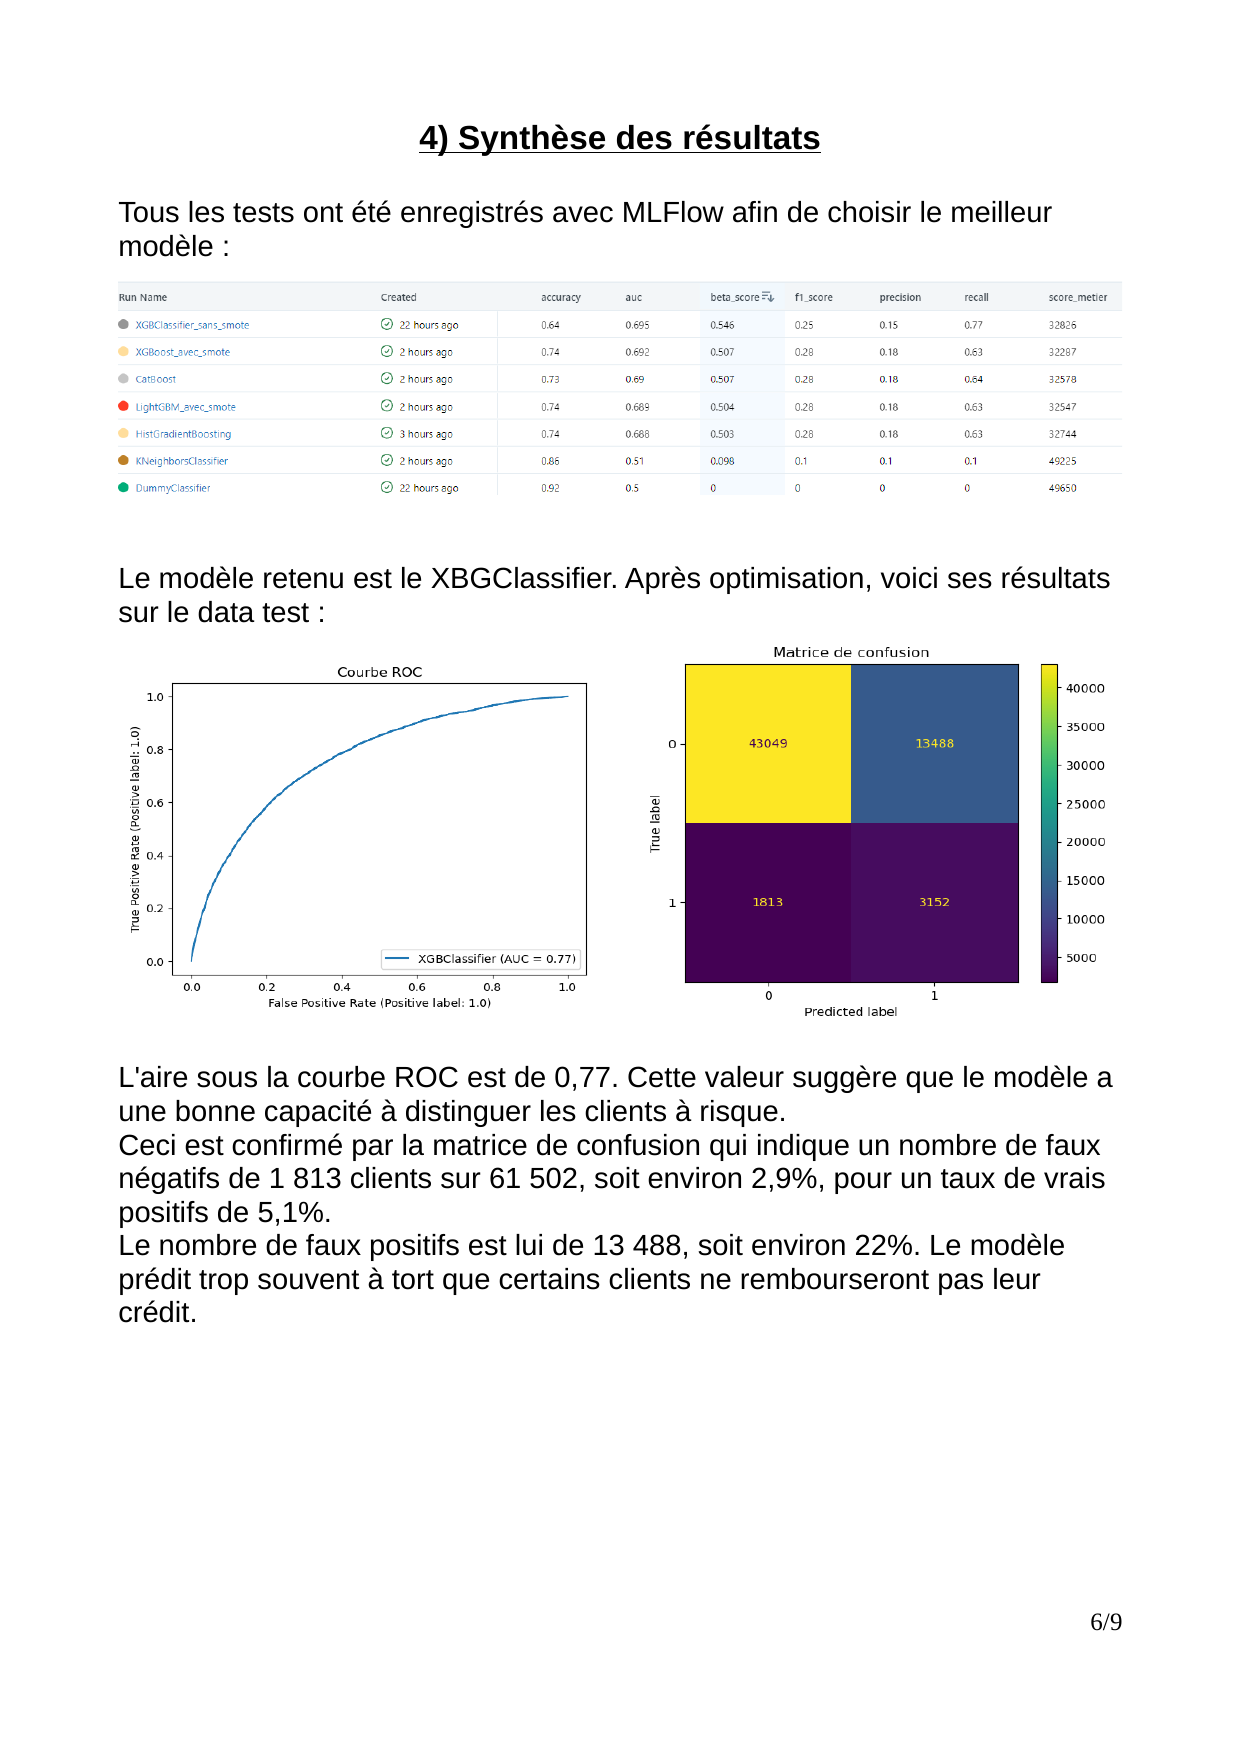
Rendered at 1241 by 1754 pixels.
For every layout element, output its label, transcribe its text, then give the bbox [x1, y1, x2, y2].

text Le nombre de faux positifs est lui de 13 488, soit environ 22%. Le modèle prédit trop souvent à tort que certains clients ne rembourseront pas leur crédit. [118, 1228, 1122, 1329]
text L'aire sous la courbe ROC est de 0,77. Cette valeur suggère que le modèle a une bonne capacité à distinguer les clients à risque. [118, 1060, 1122, 1127]
text Tous les tests ont été enregistrés avec MLFlow afin de choisir le meilleur modèle : [118, 195, 1122, 262]
text Ceci est confirmé par la matrice de confusion qui indique un nombre de faux négatifs de 1 813 clients sur 61 502, soit environ 2,9%, pour un taux de vrais positifs de 5,1%. [118, 1127, 1122, 1228]
picture [118, 281, 1123, 495]
picture [121, 659, 594, 1016]
text Le modèle retenu est le XBGClassifier. Après optimisation, voici ses résultats sur le data test : [118, 561, 1122, 628]
picture [641, 638, 1114, 1027]
text 4) Synthèse des résultats [118, 118, 1122, 157]
